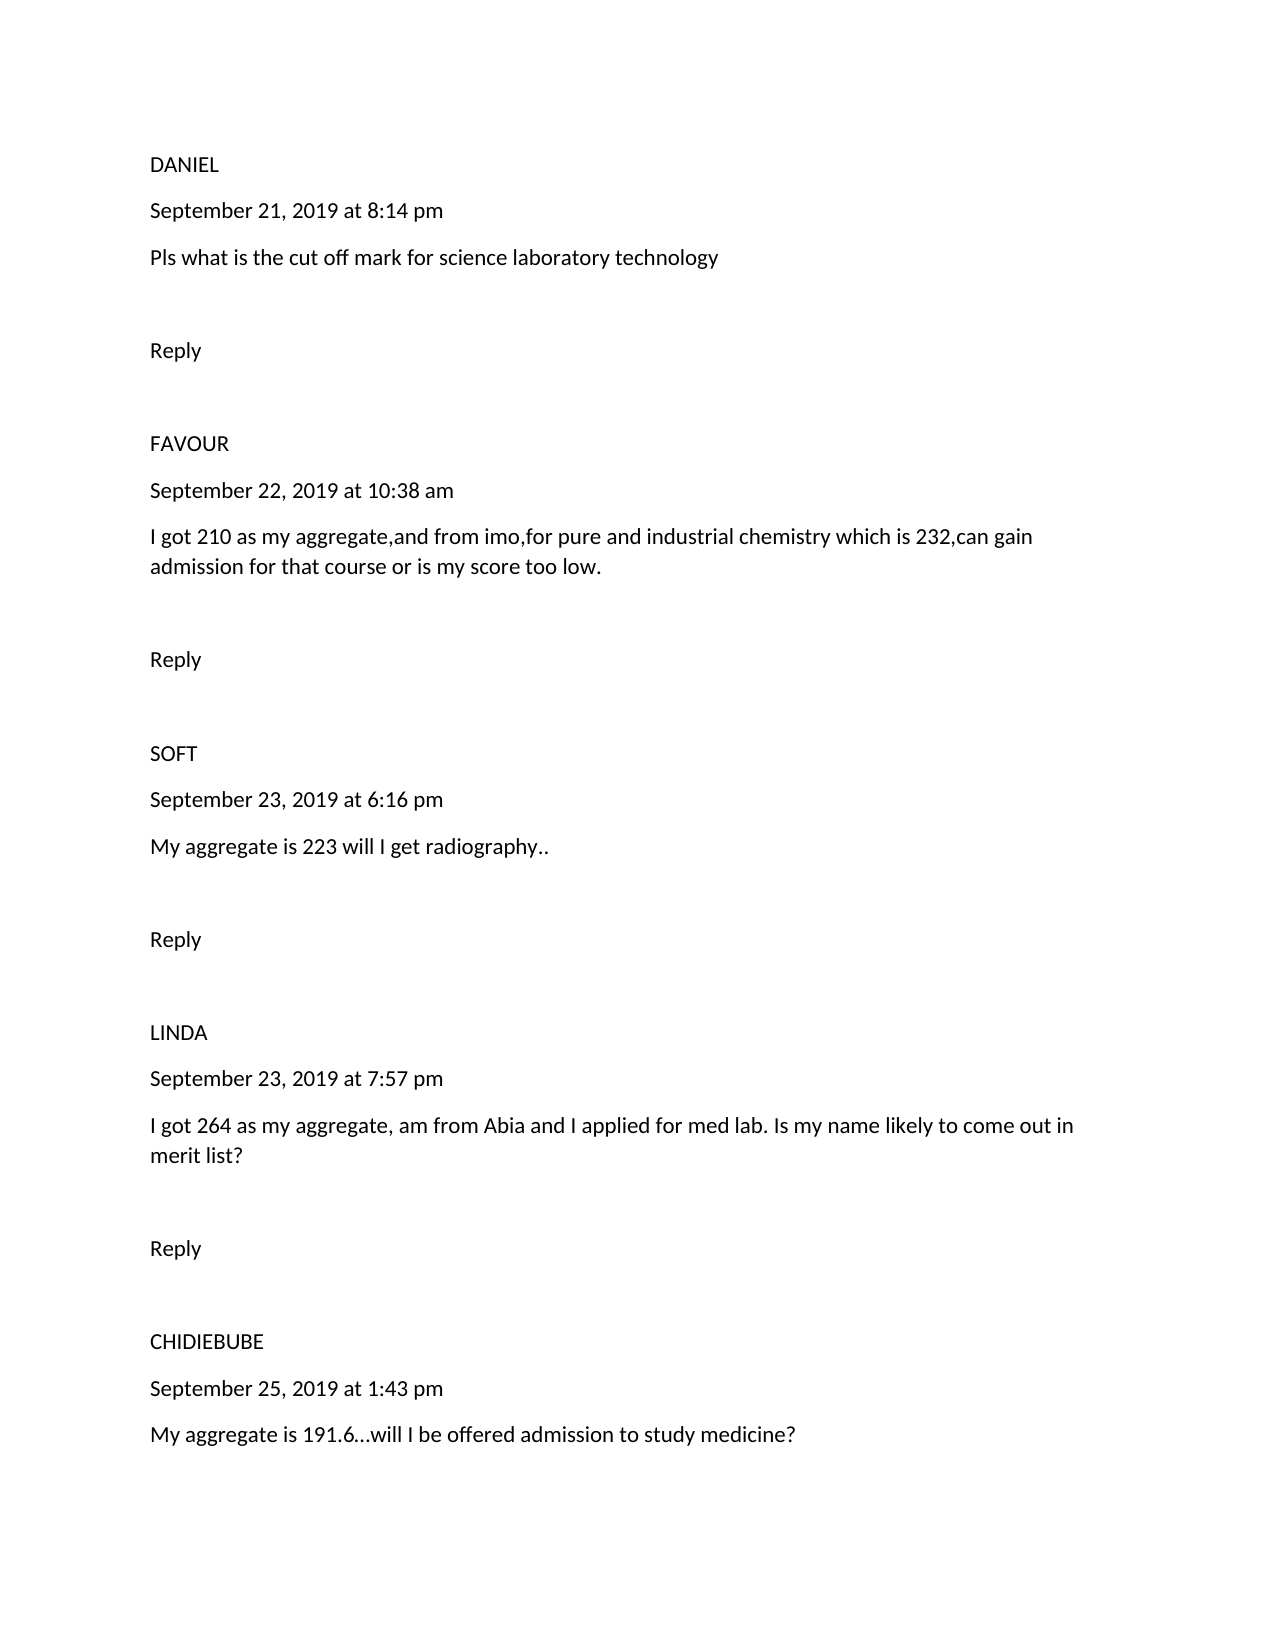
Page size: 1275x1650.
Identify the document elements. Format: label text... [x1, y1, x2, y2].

text Reply [150, 925, 1125, 953]
text September 21, 2019 at 8:14 pm [150, 197, 1125, 224]
text September 23, 2019 at 7:57 pm [150, 1064, 1125, 1093]
text FAVOUR [150, 429, 1125, 457]
text SOFT [150, 739, 1125, 767]
text Reply [150, 1234, 1125, 1262]
text Reply [150, 646, 1125, 673]
text I got 264 as my aggregate, am from Abia and I applied for med lab. Is my name likely to come out in merit list? [150, 1111, 1125, 1169]
text Pls what is the cut off mark for science laboratory technology [150, 243, 1125, 271]
text September 22, 2019 at 10:38 am [150, 476, 1125, 504]
text CHIDIEBUBE [150, 1327, 1125, 1355]
text DANIEL [150, 150, 1125, 178]
text My aggregate is 191.6…will I be offered admission to study medicine? [150, 1420, 1125, 1448]
text My aggregate is 223 will I get radiography.. [150, 832, 1125, 860]
text I got 210 as my aggregate,and from imo,for pure and industrial chemistry which is 232,can gain admission for that course or is my score too low. [150, 522, 1125, 580]
text September 23, 2019 at 6:16 pm [150, 785, 1125, 813]
text September 25, 2019 at 1:43 pm [150, 1374, 1125, 1402]
text LINDA [150, 1018, 1125, 1046]
text Reply [150, 336, 1125, 364]
